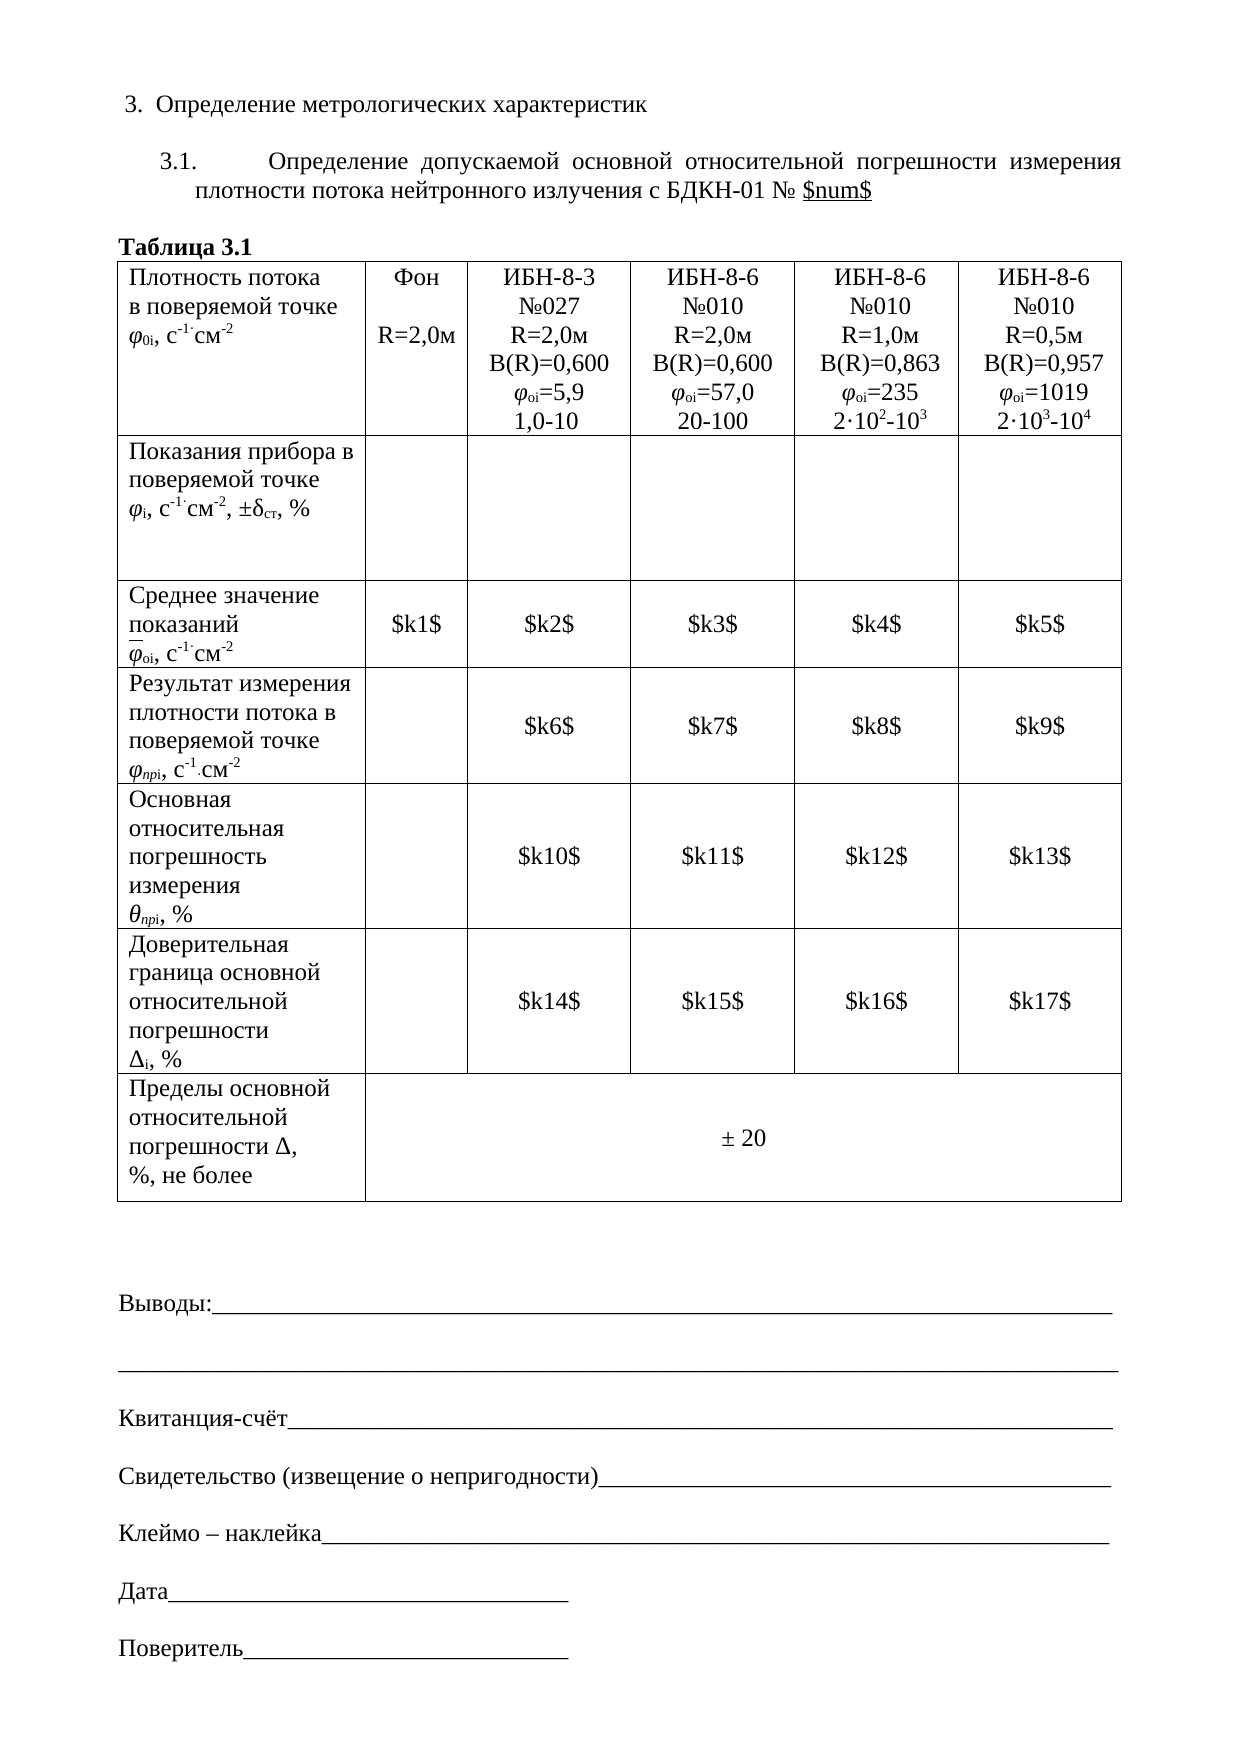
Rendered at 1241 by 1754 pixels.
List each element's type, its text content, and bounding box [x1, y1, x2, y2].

table_cell $k15$ [631, 929, 794, 1072]
table_cell $k9$ [959, 668, 1121, 783]
table_header ИБН-8-6 №010 R=2,0м B(R)=0,600 φoi=57,0 20-100 [631, 262, 794, 435]
table_header ИБН-8-6 №010 R=0,5м B(R)=0,957 φoi=1019 2·103-104 [959, 262, 1121, 435]
table_header ИБН-8-6 №010 R=1,0м B(R)=0,863 φoi=235 2·102-103 [795, 262, 958, 435]
table_cell $k2$ [468, 581, 630, 667]
table_cell [366, 929, 467, 1072]
text Поверитель__________________________ [118, 1633, 1122, 1662]
table_header Фон R=2,0м [366, 262, 467, 435]
table_cell $k3$ [631, 581, 794, 667]
table_cell $k4$ [795, 581, 958, 667]
table_cell Показания прибора в поверяемой точке φi, с-1·см-2, ±δст, % [118, 436, 365, 579]
table_header Плотность потока в поверяемой точке φ0i, с-1·см-2 [118, 262, 365, 435]
table_cell $k13$ [959, 784, 1121, 928]
table_cell $k7$ [631, 668, 794, 783]
table_cell Результат измерения плотности потока в поверяемой точке φпрi, с-1·см-2 [118, 668, 365, 783]
table_cell [795, 436, 958, 579]
table_cell Среднее значение показаний φoi, с-1·см-2 [118, 581, 365, 667]
table_cell $k10$ [468, 784, 630, 928]
table_cell Пределы основной относительной погрешности Δ, %, не более [118, 1074, 365, 1201]
table_cell ± 20 [366, 1074, 1121, 1201]
table_cell Основная относительная погрешность измерения θпрi, % [118, 784, 365, 928]
table_cell $k11$ [631, 784, 794, 928]
text Квитанция-счёт__________________________________________________________________ [118, 1403, 1122, 1432]
table_cell $k16$ [795, 929, 958, 1072]
text Свидетельство (извещение о непригодности)_________________________________________ [118, 1461, 1122, 1490]
list Определение допускаемой основной относительной погрешности измерения плотности потока нейтронного излучения с БДКН-01 № $num$ [159, 146, 1122, 204]
table_cell [959, 436, 1121, 579]
subtitle Таблица 3.1 [118, 232, 1122, 261]
list Определение метрологических характеристик [118, 89, 1122, 117]
table_header ИБН-8-3 №027 R=2,0м B(R)=0,600 φoi=5,9 1,0-10 [468, 262, 630, 435]
table_cell $k5$ [959, 581, 1121, 667]
table_cell [366, 436, 467, 579]
text Дата________________________________ [118, 1576, 1122, 1605]
table_cell [366, 668, 467, 783]
table_cell [468, 436, 630, 579]
table_cell Доверительная граница основной относительной погрешности Δi, % [118, 929, 365, 1072]
table_cell $k6$ [468, 668, 630, 783]
table_cell $k1$ [366, 581, 467, 667]
table_cell [631, 436, 794, 579]
text Выводы:________________________________________________________________________________________________________________________________________________________ [118, 1288, 1122, 1375]
table_cell $k14$ [468, 929, 630, 1072]
table_cell $k17$ [959, 929, 1121, 1072]
table_cell $k12$ [795, 784, 958, 928]
text Клеймо – наклейка_______________________________________________________________ [118, 1518, 1122, 1547]
table_cell [366, 784, 467, 928]
table_cell $k8$ [795, 668, 958, 783]
